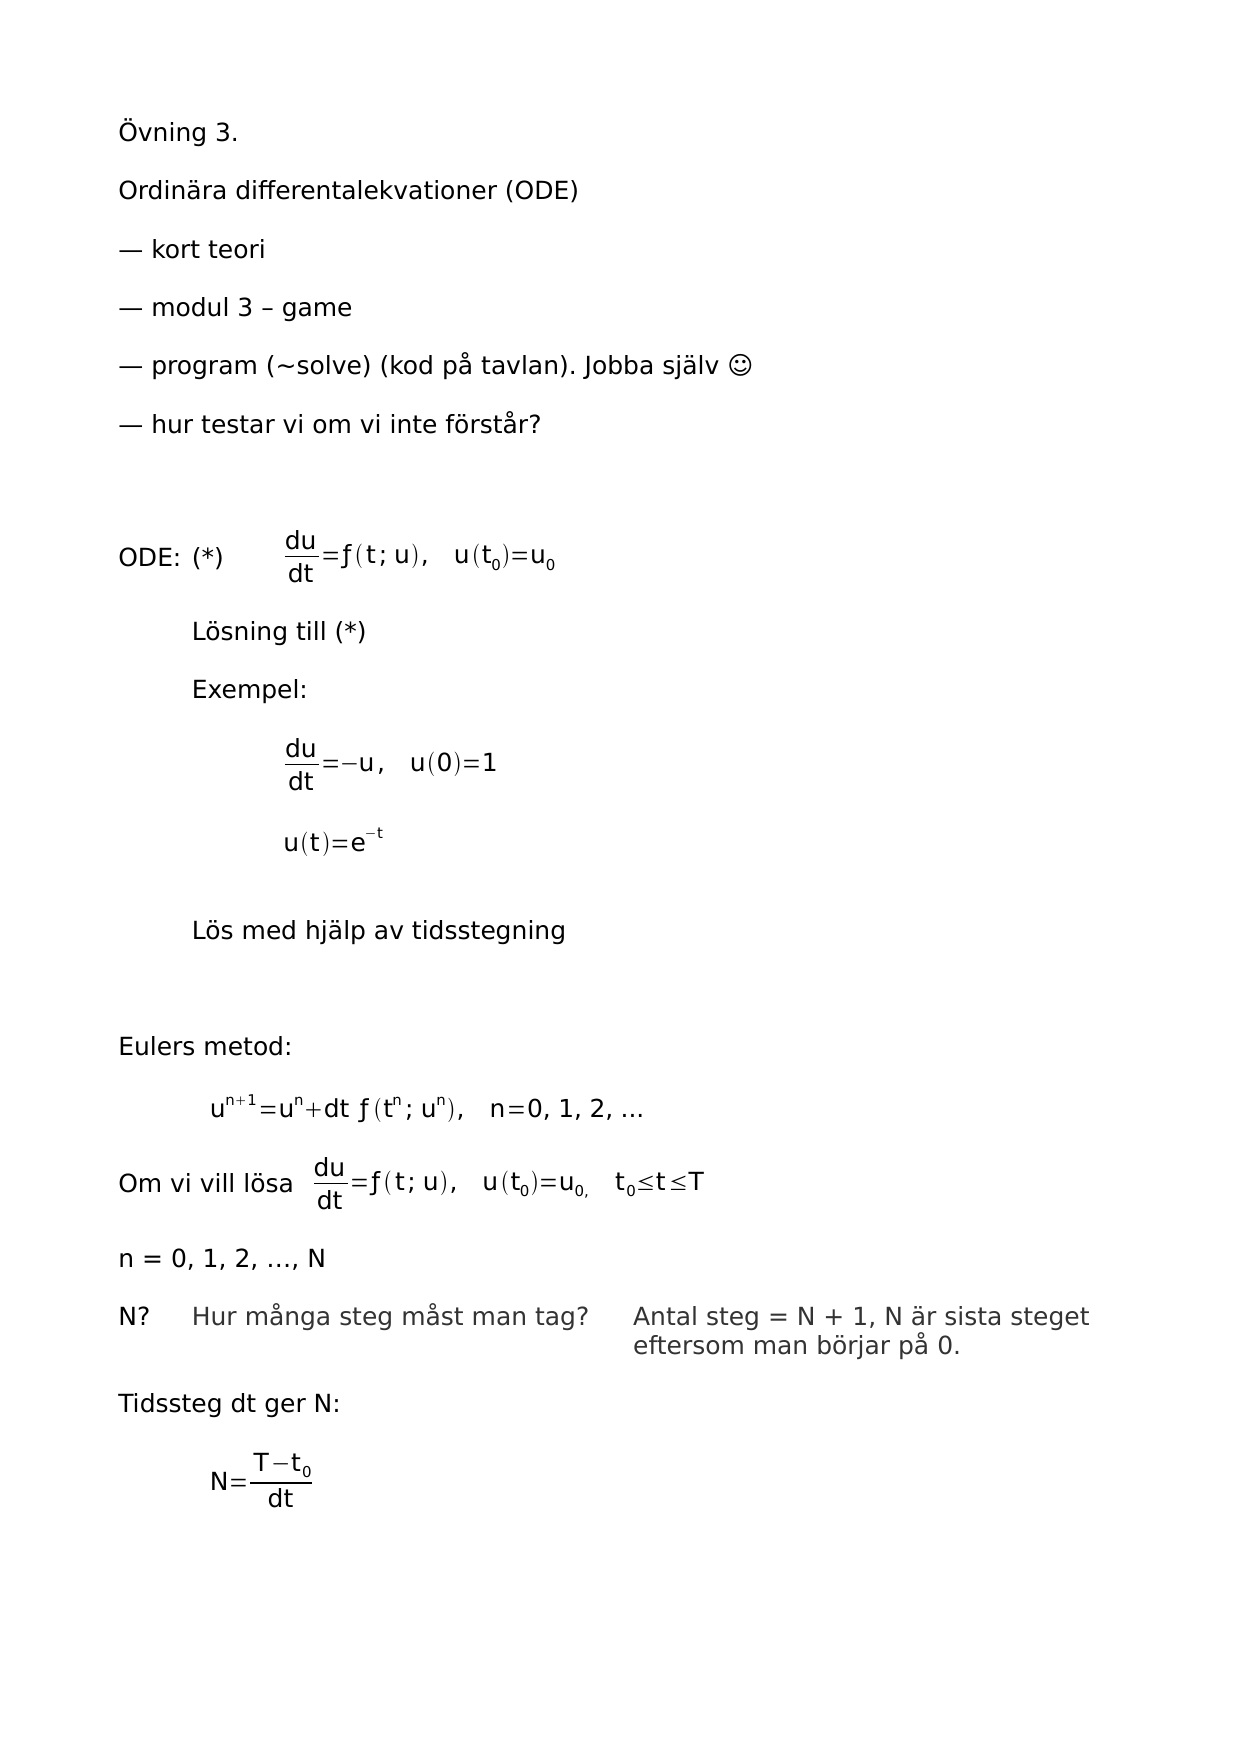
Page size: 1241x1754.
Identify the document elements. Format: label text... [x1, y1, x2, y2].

text eftersom man börjar på 0. [118, 1331, 1122, 1360]
text Exempel: [118, 676, 1122, 705]
text Ordinära differentalekvationer (ODE) [118, 176, 1122, 206]
text — program (~solve) (kod på tavlan). Jobba själv ☺ [118, 351, 1122, 381]
text Om vi vill lösa [118, 1153, 1122, 1214]
text n = 0, 1, 2, …, N [118, 1244, 1122, 1273]
text Lös med hjälp av tidsstegning [118, 916, 1122, 945]
text Tidssteg dt ger N: [118, 1389, 1122, 1419]
text — hur testar vi om vi inte förstår? [118, 410, 1122, 439]
text — modul 3 – game [118, 293, 1122, 322]
text N? Hur många steg måst man tag? Antal steg = N + 1, N är sista steget [118, 1302, 1122, 1331]
text — kort teori [118, 235, 1122, 264]
text Eulers metod: [118, 1033, 1122, 1062]
text Övning 3. [118, 118, 1122, 147]
text ODE: (*) [118, 526, 1122, 588]
text Lösning till (*) [118, 617, 1122, 646]
